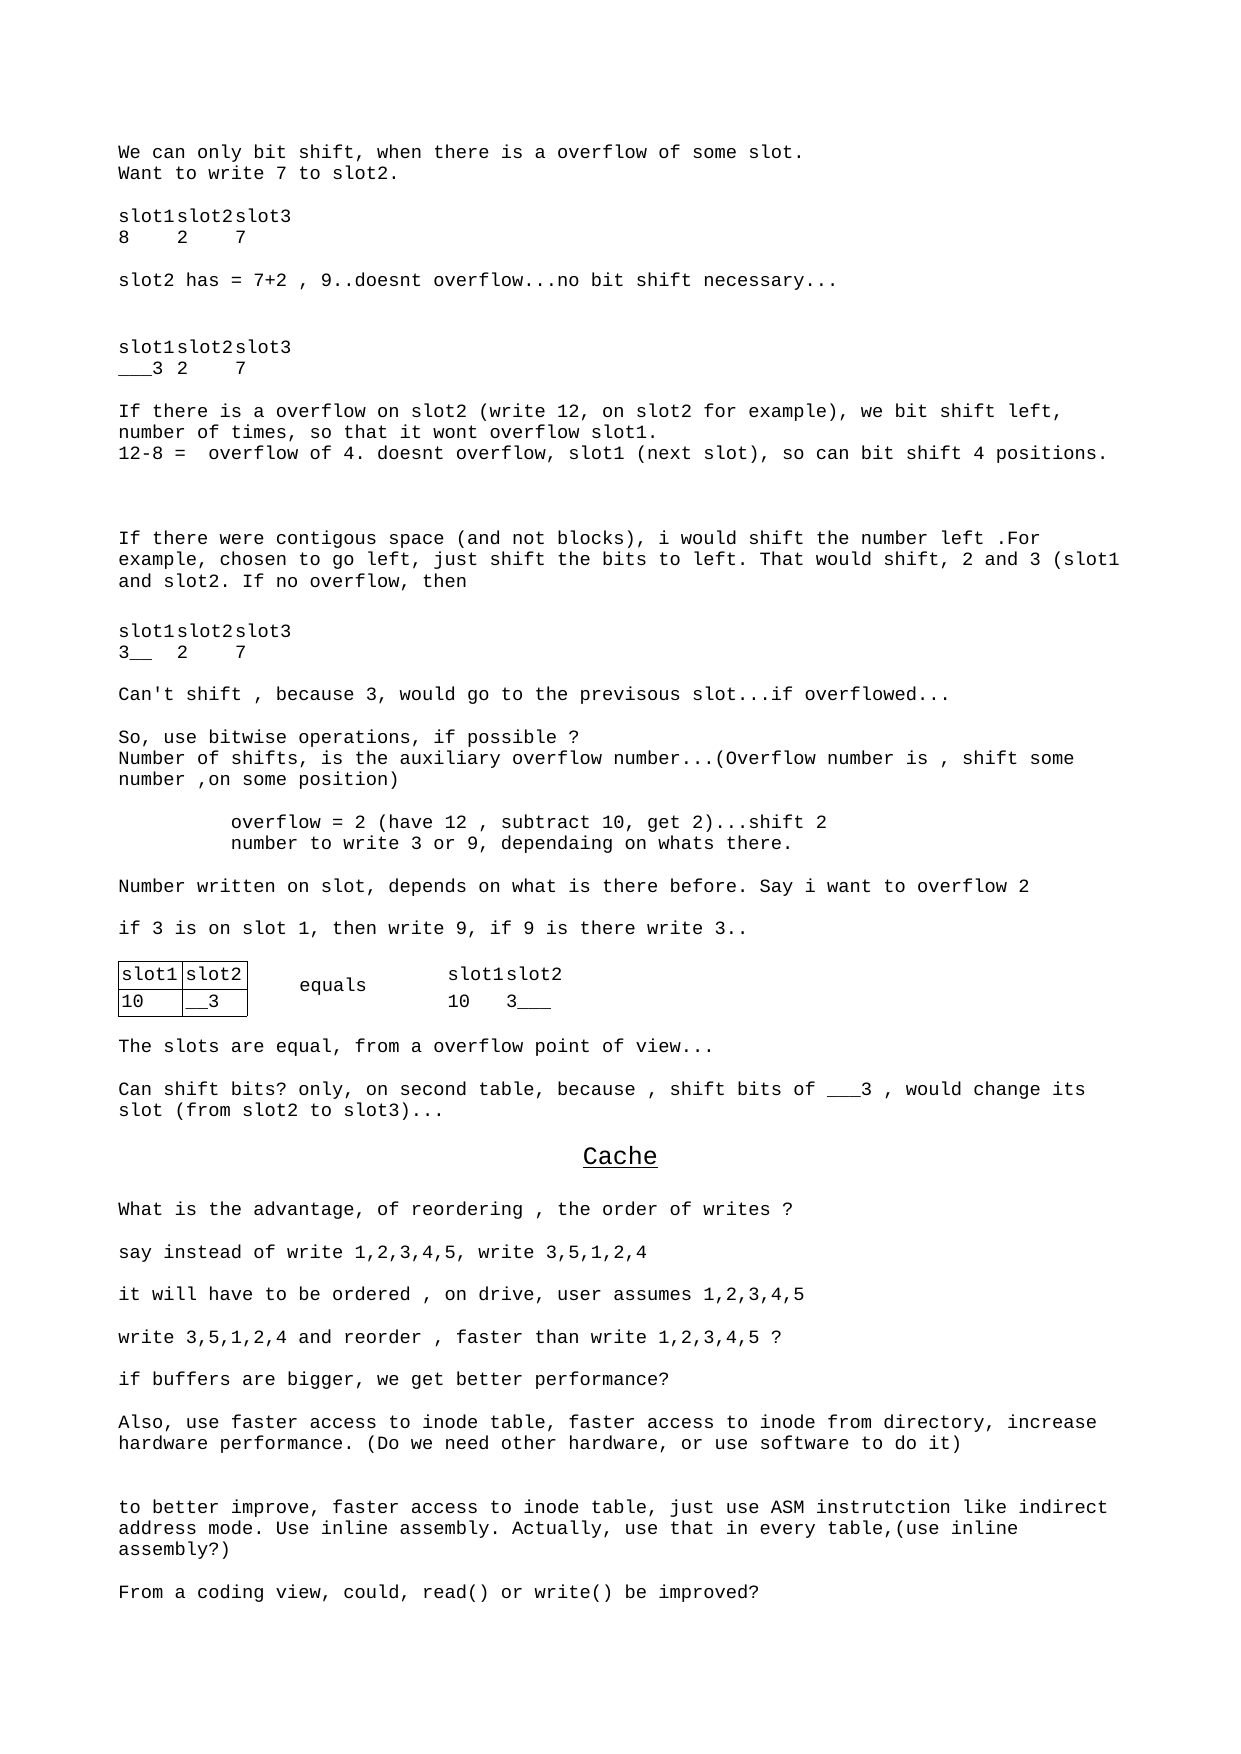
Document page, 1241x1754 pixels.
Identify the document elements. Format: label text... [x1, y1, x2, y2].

text overflow = 2 (have 12 , subtract 10, get 2)...shift 2 [118, 813, 1122, 834]
text Number of shifts, is the auxiliary overflow number...(Overflow number is , shift some number ,on some position) [118, 749, 1122, 791]
table_cell 10 [448, 989, 506, 1016]
table_cell 3__ [118, 643, 177, 664]
table_cell ___3 [118, 359, 177, 380]
table_header slot1 [118, 338, 177, 359]
text slot2 has = 7+2 , 9..doesnt overflow...no bit shift necessary... [118, 270, 1122, 292]
table_header slot2 [183, 962, 247, 989]
text Can shift bits? only, on second table, because , shift bits of ___3 , would change its slot (from slot2 to slot3)... [118, 1080, 1122, 1122]
table_cell 2 [177, 228, 235, 249]
text From a coding view, could, read() or write() be improved? [118, 1583, 1122, 1604]
text if 3 is on slot 1, then write 9, if 9 is there write 3.. [118, 919, 1122, 940]
text Want to write 7 to slot2. [118, 164, 1122, 185]
table_header slot1 [118, 621, 177, 643]
table_header slot2 [177, 207, 235, 228]
text Can't shift , because 3, would go to the previsous slot...if overflowed... [118, 685, 1122, 706]
text Cache [118, 1143, 1122, 1172]
text number to write 3 or 9, dependaing on whats there. [118, 834, 1122, 855]
text say instead of write 1,2,3,4,5, write 3,5,1,2,4 [118, 1243, 1122, 1264]
text If there were contigous space (and not blocks), i would shift the number left .For example, chosen to go left, just shift the bits to left. That would shift, 2 and 3 (slot1 and slot2. If no overflow, then [118, 529, 1122, 593]
table_cell 7 [235, 359, 293, 380]
text Also, use faster access to inode table, faster access to inode from directory, increase hardware performance. (Do we need other hardware, or use software to do it) [118, 1413, 1122, 1455]
table_header slot1 [119, 962, 182, 989]
text write 3,5,1,2,4 and reorder , faster than write 1,2,3,4,5 ? [118, 1328, 1122, 1349]
table_header [248, 961, 447, 1016]
text it will have to be ordered , on drive, user assumes 1,2,3,4,5 [118, 1285, 1122, 1306]
table_header slot1 [118, 207, 177, 228]
table_cell 7 [235, 643, 293, 664]
text Number written on slot, depends on what is there before. Say i want to overflow 2 [118, 876, 1122, 898]
table_cell 2 [177, 643, 235, 664]
table_cell __3 [183, 990, 247, 1016]
table_header slot3 [235, 207, 293, 228]
text to better improve, faster access to inode table, just use ASM instrutction like indirect address mode. Use inline assembly. Actually, use that in every table,(use inline assembly?) [118, 1498, 1122, 1561]
table_header slot2 [506, 961, 564, 989]
text if buffers are bigger, we get better performance? [118, 1370, 1122, 1391]
table_header slot1 [448, 961, 506, 989]
table_cell 2 [177, 359, 235, 380]
table_cell 8 [118, 228, 177, 249]
text What is the advantage, of reordering , the order of writes ? [118, 1200, 1122, 1221]
table_header slot2 [177, 621, 235, 643]
table_header slot3 [235, 338, 293, 359]
table_header slot2 [177, 338, 235, 359]
text If there is a overflow on slot2 (write 12, on slot2 for example), we bit shift left, number of times, so that it wont overflow slot1. [118, 401, 1122, 444]
table_cell 10 [119, 990, 182, 1016]
table_cell 7 [235, 228, 293, 249]
table_header slot3 [235, 621, 293, 643]
table_cell 3___ [506, 989, 564, 1016]
text 12-8 = overflow of 4. doesnt overflow, slot1 (next slot), so can bit shift 4 positions. [118, 444, 1122, 465]
text So, use bitwise operations, if possible ? [118, 728, 1122, 749]
text We can only bit shift, when there is a overflow of some slot. [118, 143, 1122, 164]
text The slots are equal, from a overflow point of view... [118, 1037, 1122, 1058]
